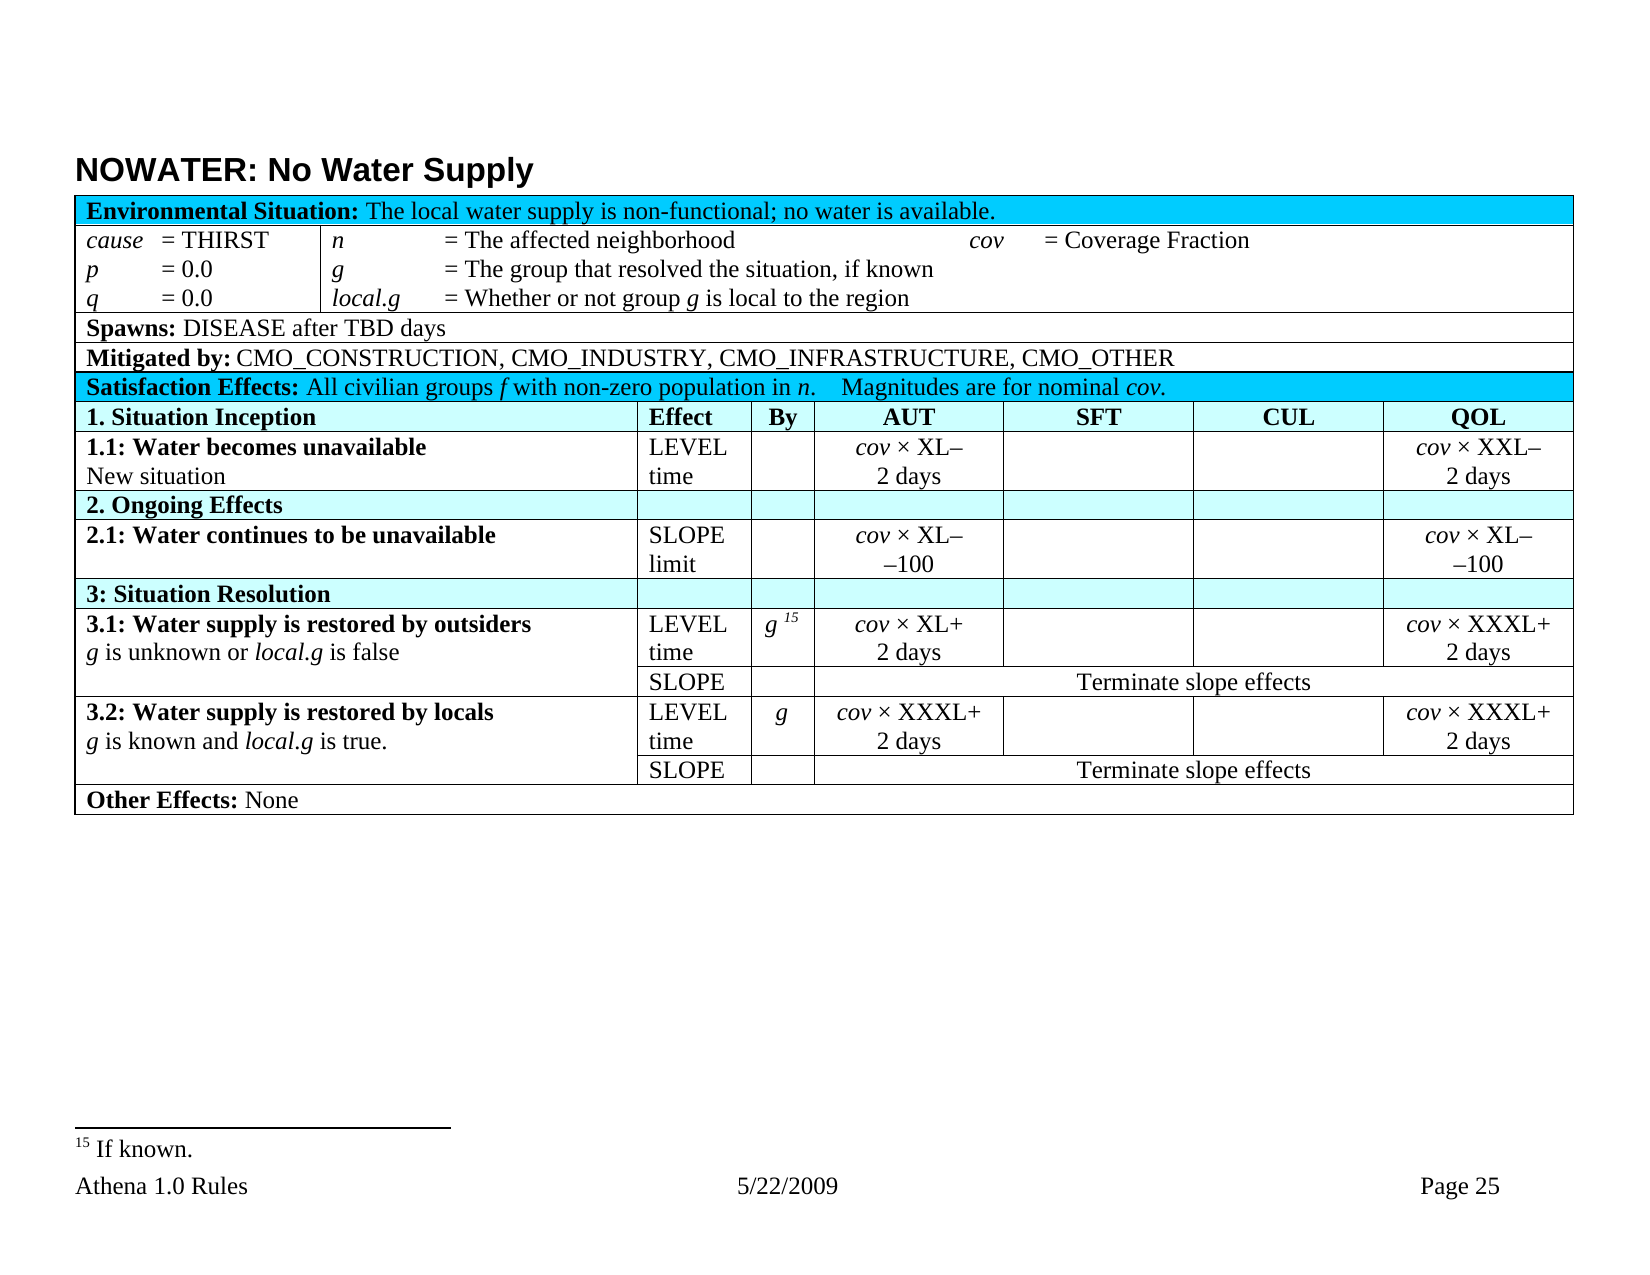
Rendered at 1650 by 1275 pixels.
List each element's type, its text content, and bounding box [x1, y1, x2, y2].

table_cell [1004, 432, 1193, 489]
table_cell [1004, 609, 1193, 666]
table_cell [1194, 579, 1383, 608]
table_cell cov × XXXL+ 2 days [815, 697, 1003, 754]
table_cell 2.1: Water continues to be unavailable [76, 520, 637, 578]
table_cell [752, 579, 814, 608]
table_cell cov × XL– 2 days [815, 432, 1003, 489]
table_cell cov × XL– –100 [815, 520, 1003, 578]
table_cell [1004, 520, 1193, 578]
table_cell LEVEL time [638, 609, 751, 666]
table_cell SFT [1004, 402, 1193, 431]
table_cell Terminate slope effects [815, 667, 1573, 696]
table_cell [815, 491, 1003, 519]
table_cell LEVEL time [638, 432, 751, 489]
table_cell [752, 491, 814, 519]
table_cell [752, 432, 814, 489]
table_cell [1384, 579, 1573, 608]
table_cell 3: Situation Resolution [76, 579, 637, 608]
table_cell n = The affected neighborhood cov = Coverage Fraction g = The group that resolved the situation, if known local.g = Whether or not group g is local to the region [321, 226, 1573, 312]
table_cell cov × XXL– 2 days [1384, 432, 1573, 489]
table_cell AUT [815, 402, 1003, 431]
table_cell 1. Situation Inception [76, 402, 637, 431]
table_cell [1194, 609, 1383, 666]
table_cell Effect [638, 402, 751, 431]
table_cell [1194, 491, 1383, 519]
table_cell Terminate slope effects [815, 756, 1573, 784]
table_cell [638, 491, 751, 519]
table_cell [1384, 491, 1573, 519]
table_cell 1.1: Water becomes unavailable New situation [76, 432, 637, 489]
table_cell LEVEL time [638, 697, 751, 754]
table_cell SLOPE [638, 756, 751, 784]
table_cell 3.2: Water supply is restored by locals g is known and local.g is true. [76, 697, 637, 784]
table_cell cov × XL+ 2 days [815, 609, 1003, 666]
table_cell [638, 579, 751, 608]
table_cell Other Effects: None [76, 785, 1573, 814]
table_cell By [752, 402, 814, 431]
table_cell QOL [1384, 402, 1573, 431]
table_cell cov × XXXL+ 2 days [1384, 609, 1573, 666]
text NOWATER: No Water Supply [75, 150, 1575, 188]
table_cell [752, 520, 814, 578]
table_cell cause = THIRST p = 0.0 q = 0.0 [76, 226, 320, 312]
table_cell CUL [1194, 402, 1383, 431]
table_cell Mitigated by: CMO_CONSTRUCTION, CMO_INDUSTRY, CMO_INFRASTRUCTURE, CMO_OTHER [76, 343, 1573, 371]
table_cell g [752, 609, 814, 666]
table_cell [1194, 520, 1383, 578]
table_cell SLOPE [638, 667, 751, 696]
table_cell [1004, 579, 1193, 608]
table_cell [752, 756, 814, 784]
table_cell 3.1: Water supply is restored by outsiders g is unknown or local.g is false [76, 609, 637, 696]
table_cell [1194, 697, 1383, 754]
table_cell SLOPE limit [638, 520, 751, 578]
table_cell g [752, 697, 814, 754]
table_cell 2. Ongoing Effects [76, 491, 637, 519]
table_cell cov × XXXL+ 2 days [1384, 697, 1573, 754]
table_cell [752, 667, 814, 696]
table_cell [815, 579, 1003, 608]
table_cell Spawns: DISEASE after TBD days [76, 313, 1573, 342]
table_cell [1004, 697, 1193, 754]
table_header Environmental Situation: The local water supply is non-functional; no water is available. [76, 196, 1573, 224]
table_cell [1194, 432, 1383, 489]
table_cell [1004, 491, 1193, 519]
table_cell Satisfaction Effects: All civilian groups f with non-zero population in n. Magnitudes are for nominal cov. [76, 373, 1573, 401]
table_cell cov × XL– –100 [1384, 520, 1573, 578]
